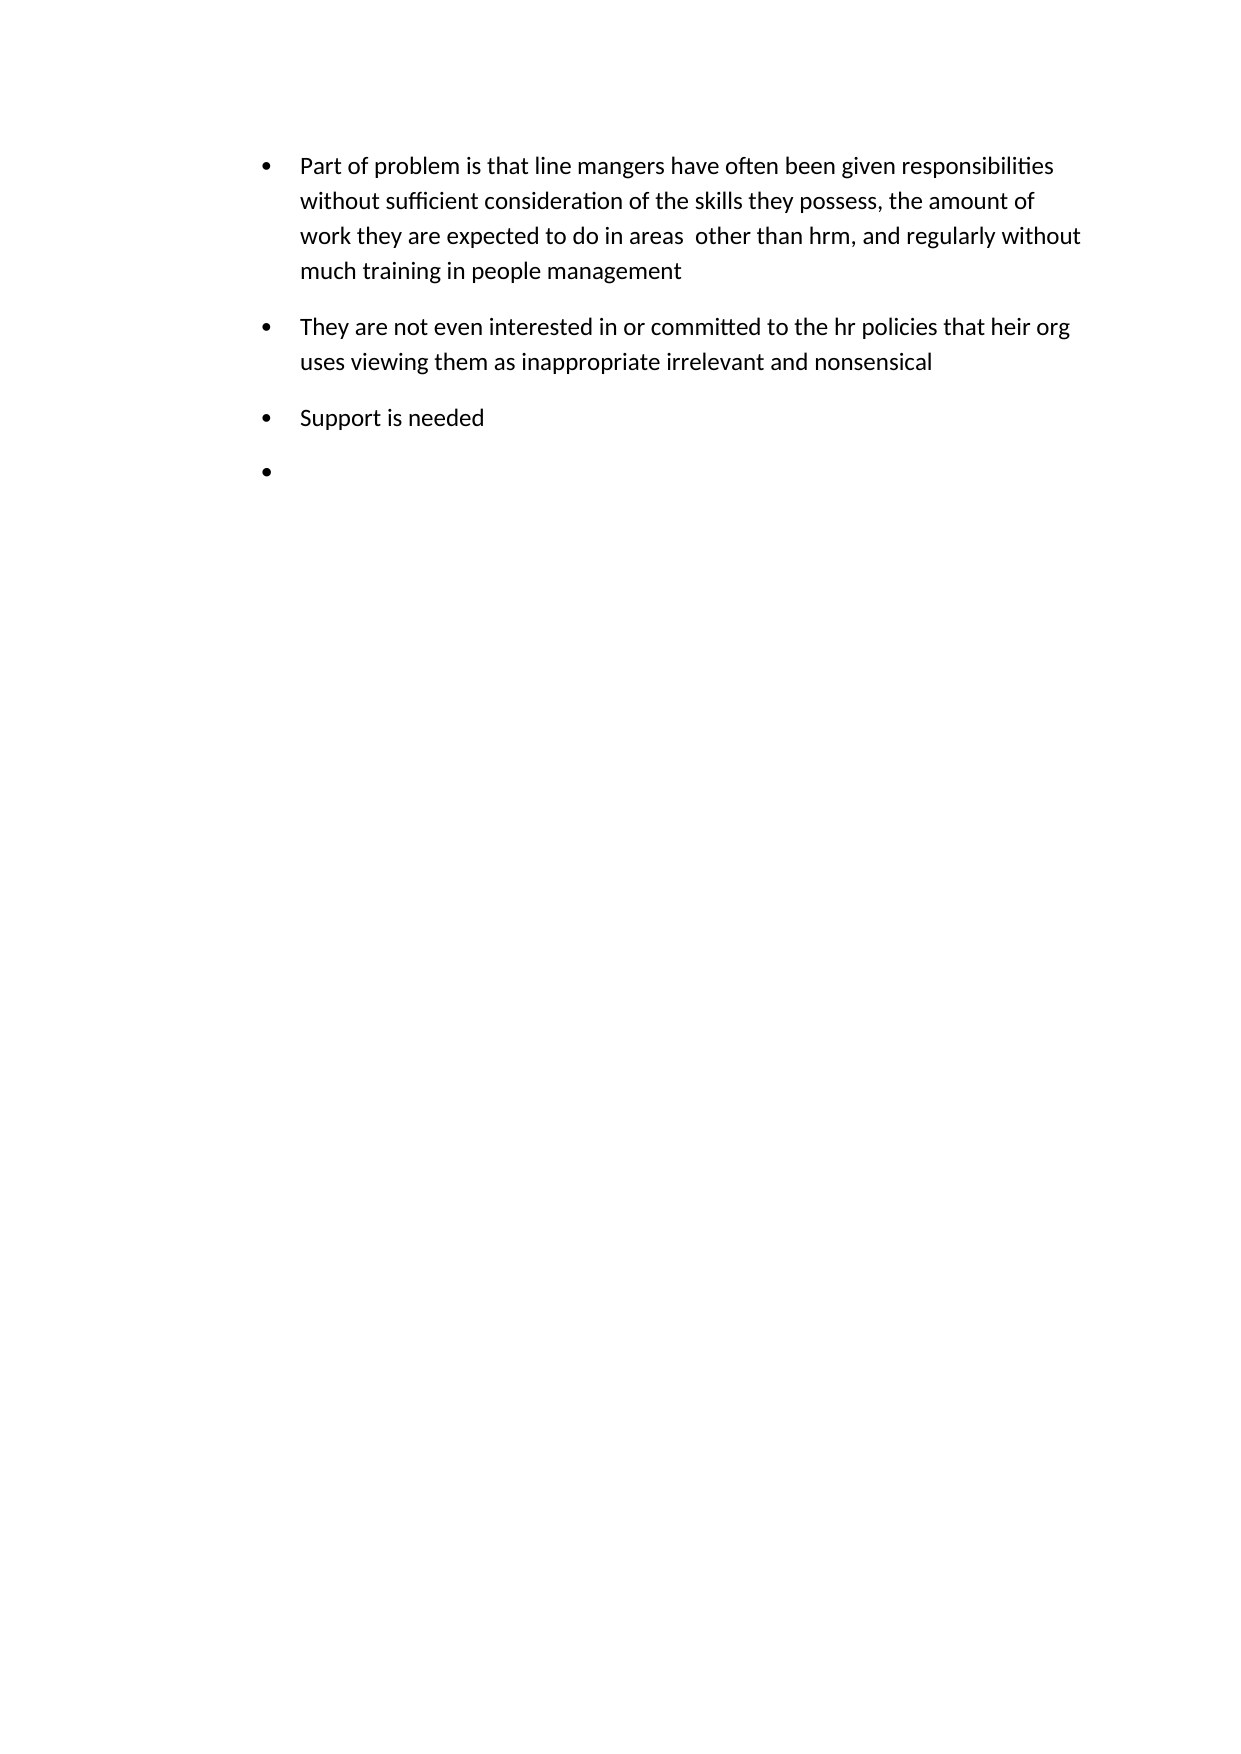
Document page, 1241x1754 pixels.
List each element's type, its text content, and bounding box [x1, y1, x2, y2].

list They are not even interested in or committed to the hr policies that heir org uses viewing them as inappropriate irrelevant and nonsensical [262, 311, 1090, 376]
list Part of problem is that line mangers have often been given responsibilities without sufficient consideration of the skills they possess, the amount of work they are expected to do in areas other than hrm, and regularly without much training in people management [262, 150, 1090, 286]
list Support is needed [262, 402, 1090, 432]
